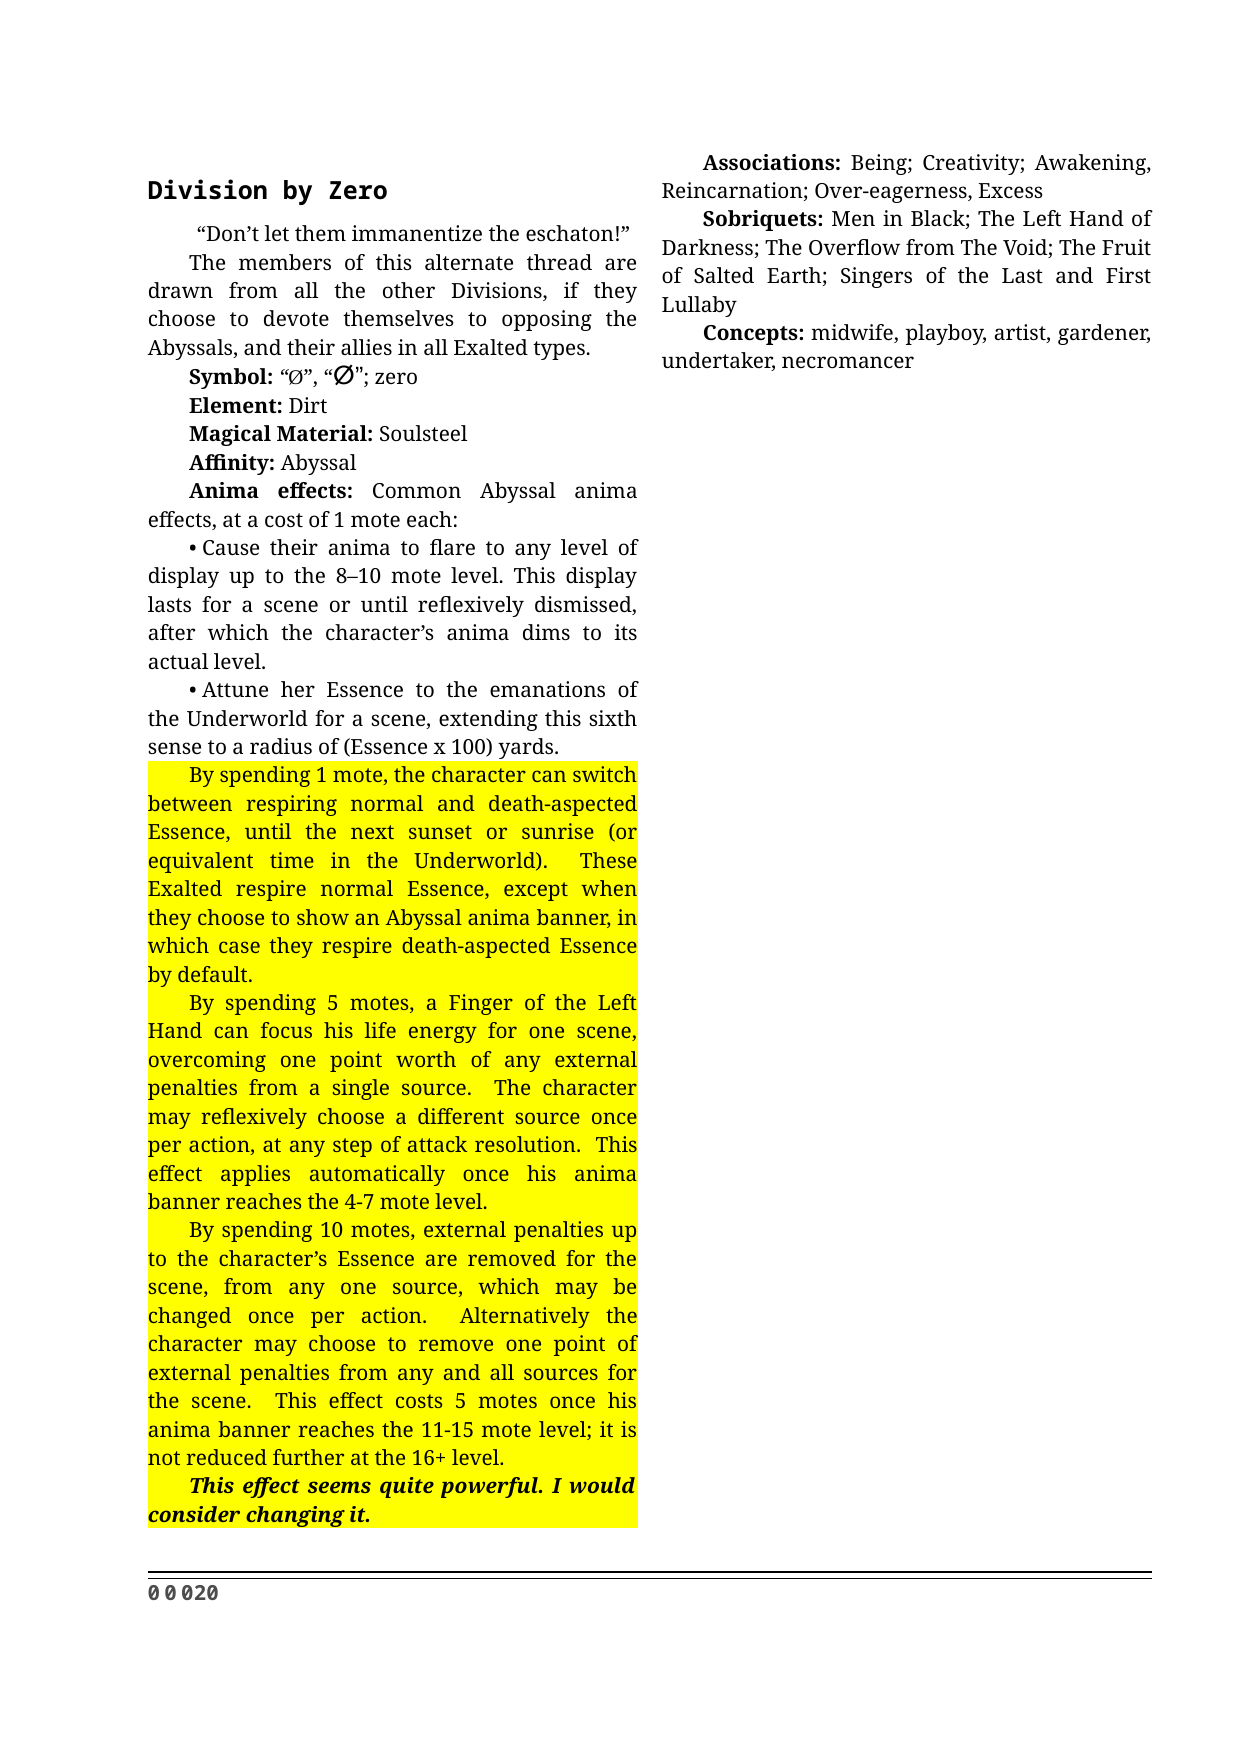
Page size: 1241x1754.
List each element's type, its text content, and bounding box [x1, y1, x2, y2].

text Anima effects: Common Abyssal anima effects, at a cost of 1 mote each: [148, 476, 638, 533]
text Associations: Being; Creativity; Awakening, Reincarnation; Over-eagerness, Excess [661, 148, 1152, 204]
text Affinity: Abyssal [148, 448, 638, 476]
text Element: Dirt [148, 391, 638, 419]
text The members of this alternate thread are drawn from all the other Divisions, if they choose to devote themselves to opposing the Abyssals, and their allies in all Exalted types. [148, 248, 638, 361]
text Magical Material: Soulsteel [148, 419, 638, 448]
text Concepts: midwife, playboy, artist, gardener, undertaker, necromancer [661, 318, 1152, 375]
text By spending 1 mote, the character can switch between respiring normal and death-aspected Essence, until the next sunset or sunrise (or equivalent time in the Underworld). These Exalted respire normal Essence, except when they choose to show an Abyssal anima banner, in which case they respire death-aspected Essence by default. [148, 761, 638, 988]
text By spending 10 motes, external penalties up to the character’s Essence are removed for the scene, from any one source, which may be changed once per action. Alternatively the character may choose to remove one point of external penalties from any and all sources for the scene. This effect costs 5 motes once his anima banner reaches the 11-15 mote level; it is not reduced further at the 16+ level. [148, 1216, 638, 1472]
list Cause their anima to flare to any level of display up to the 8–10 mote level. This display lasts for a scene or until reflexively dismissed, after which the character’s anima dims to its actual level. [148, 533, 638, 675]
text “Don’t let them immanentize the eschaton!” [148, 219, 638, 248]
subtitle Division by Zero [148, 173, 638, 207]
list Attune her Essence to the emanations of the Underworld for a scene, extending this sixth sense to a radius of (Essence x 100) yards. [148, 675, 638, 761]
text This effect seems quite powerful. I would consider changing it. [148, 1472, 638, 1528]
text Symbol: “Ø”, “ⵁ”; zero [148, 361, 638, 391]
text By spending 5 motes, a Finger of the Left Hand can focus his life energy for one scene, overcoming one point worth of any external penalties from a single source. The character may reflexively choose a different source once per action, at any step of attack resolution. This effect applies automatically once his anima banner reaches the 4-7 mote level. [148, 988, 638, 1216]
text Sobriquets: Men in Black; The Left Hand of Darkness; The Overflow from The Void; The Fruit of Salted Earth; Singers of the Last and First Lullaby [661, 204, 1152, 318]
